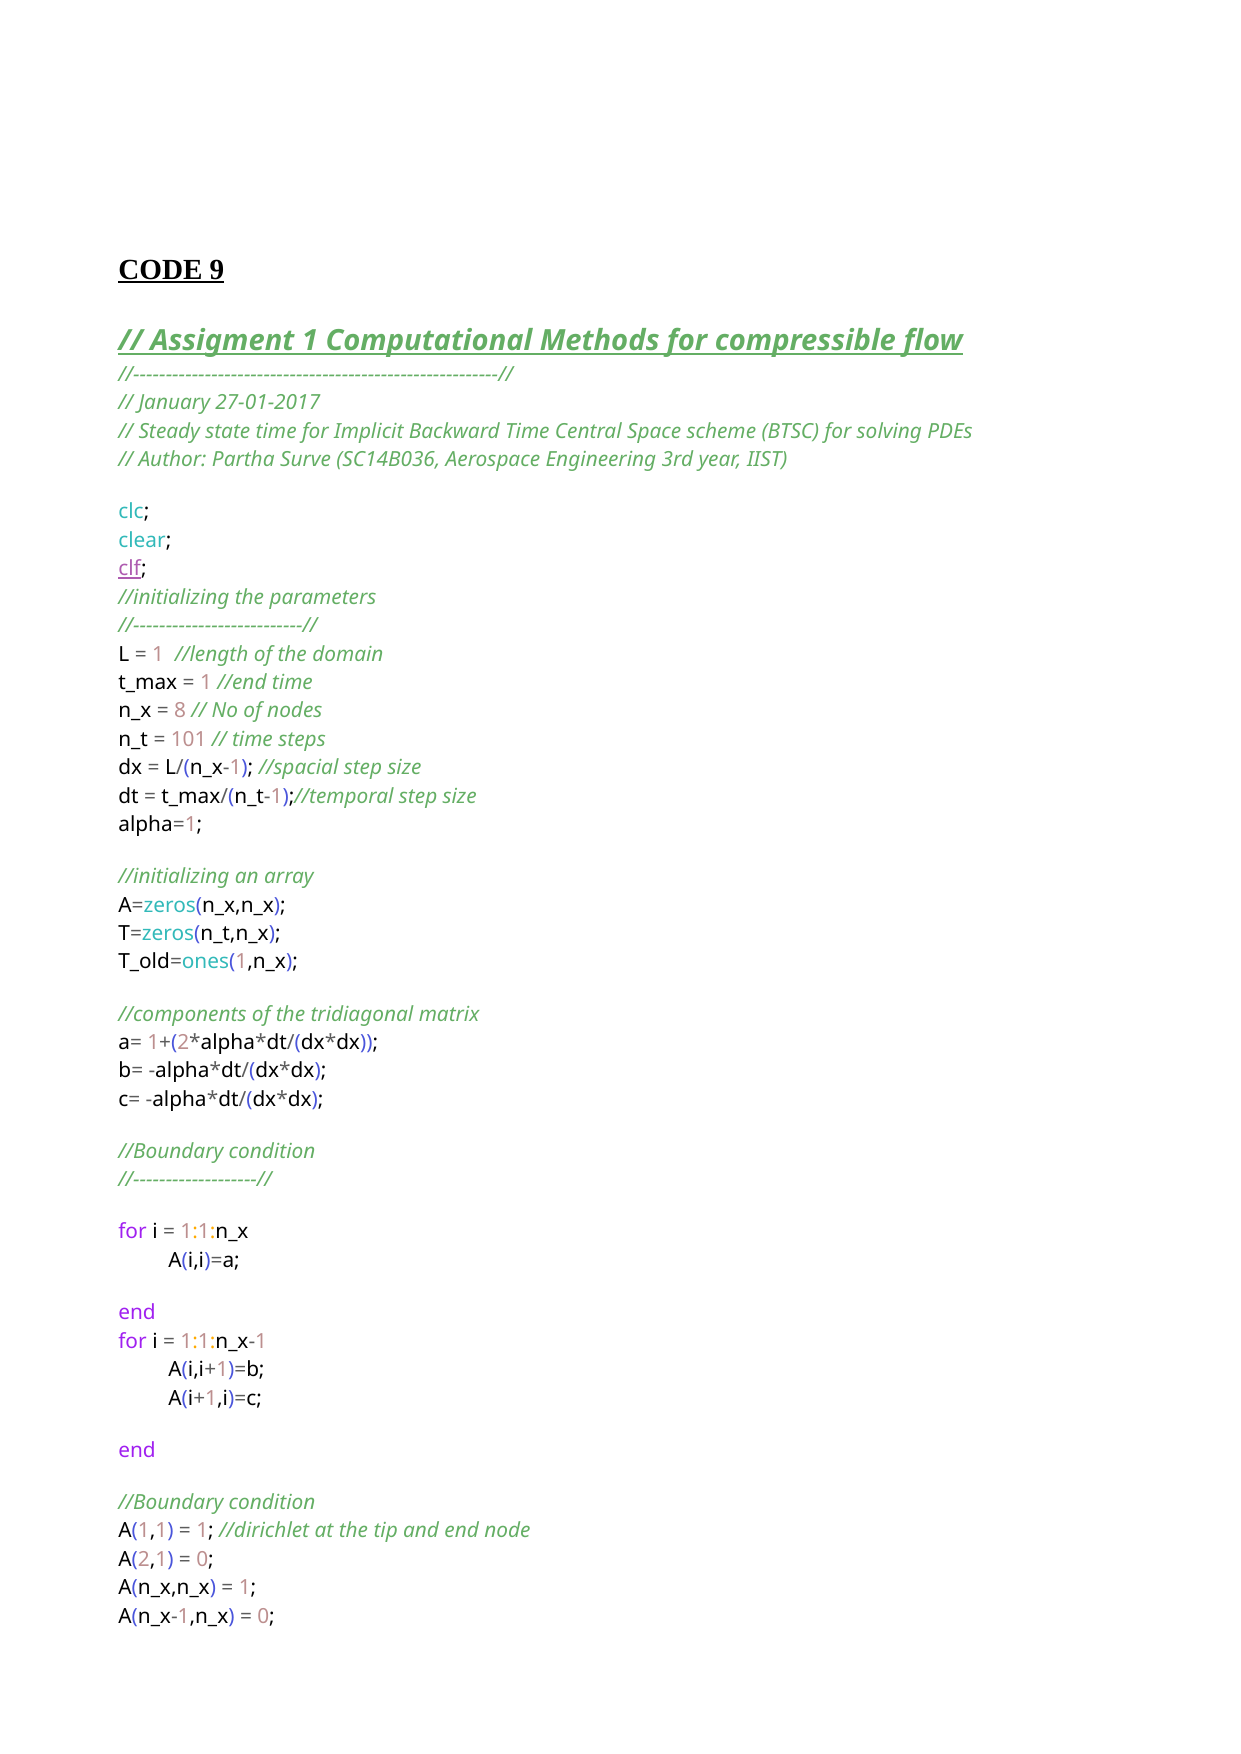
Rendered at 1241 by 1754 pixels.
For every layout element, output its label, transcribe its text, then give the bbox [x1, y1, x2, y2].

text A(n_x-1,n_x) = 0; [118, 1601, 1122, 1629]
text t_max = 1 //end time [118, 667, 1122, 696]
text //--------------------------------------------------------// [118, 359, 1122, 387]
text //components of the tridiagonal matrix [118, 999, 1122, 1027]
text // Assigment 1 Computational Methods for compressible flow [118, 319, 1122, 359]
text T_old=ones(1,n_x); [118, 947, 1122, 975]
text // Author: Partha Surve (SC14B036, Aerospace Engineering 3rd year, IIST) [118, 444, 1122, 473]
text A(i,i+1)=b; [118, 1354, 1122, 1383]
text clc; [118, 496, 1122, 525]
text clf; [118, 553, 1122, 582]
text dx = L/(n_x-1); //spacial step size [118, 752, 1122, 781]
text c= -alpha*dt/(dx*dx); [118, 1084, 1122, 1112]
text T=zeros(n_t,n_x); [118, 918, 1122, 947]
text for i = 1:1:n_x-1 [118, 1326, 1122, 1354]
text CODE 9 [118, 252, 1122, 286]
text A(1,1) = 1; //dirichlet at the tip and end node [118, 1515, 1122, 1544]
text A(i+1,i)=c; [118, 1383, 1122, 1411]
text for i = 1:1:n_x [118, 1217, 1122, 1245]
text // January 27-01-2017 [118, 387, 1122, 416]
text a= 1+(2*alpha*dt/(dx*dx)); [118, 1027, 1122, 1056]
text end [118, 1435, 1122, 1463]
text // Steady state time for Implicit Backward Time Central Space scheme (BTSC) for solving PDEs [118, 416, 1122, 444]
text end [118, 1297, 1122, 1326]
text L = 1 //length of the domain [118, 639, 1122, 667]
text //Boundary condition [118, 1136, 1122, 1164]
text A(n_x,n_x) = 1; [118, 1572, 1122, 1601]
text clear; [118, 525, 1122, 553]
text //--------------------------// [118, 610, 1122, 639]
text //initializing the parameters [118, 582, 1122, 610]
text dt = t_max/(n_t-1);//temporal step size [118, 781, 1122, 809]
text //initializing an array [118, 861, 1122, 890]
text b= -alpha*dt/(dx*dx); [118, 1056, 1122, 1084]
text A(i,i)=a; [118, 1245, 1122, 1274]
text A(2,1) = 0; [118, 1544, 1122, 1572]
text n_x = 8 // No of nodes [118, 696, 1122, 724]
text //Boundary condition [118, 1487, 1122, 1515]
text alpha=1; [118, 809, 1122, 838]
text //-------------------// [118, 1164, 1122, 1193]
text A=zeros(n_x,n_x); [118, 890, 1122, 918]
text n_t = 101 // time steps [118, 724, 1122, 752]
